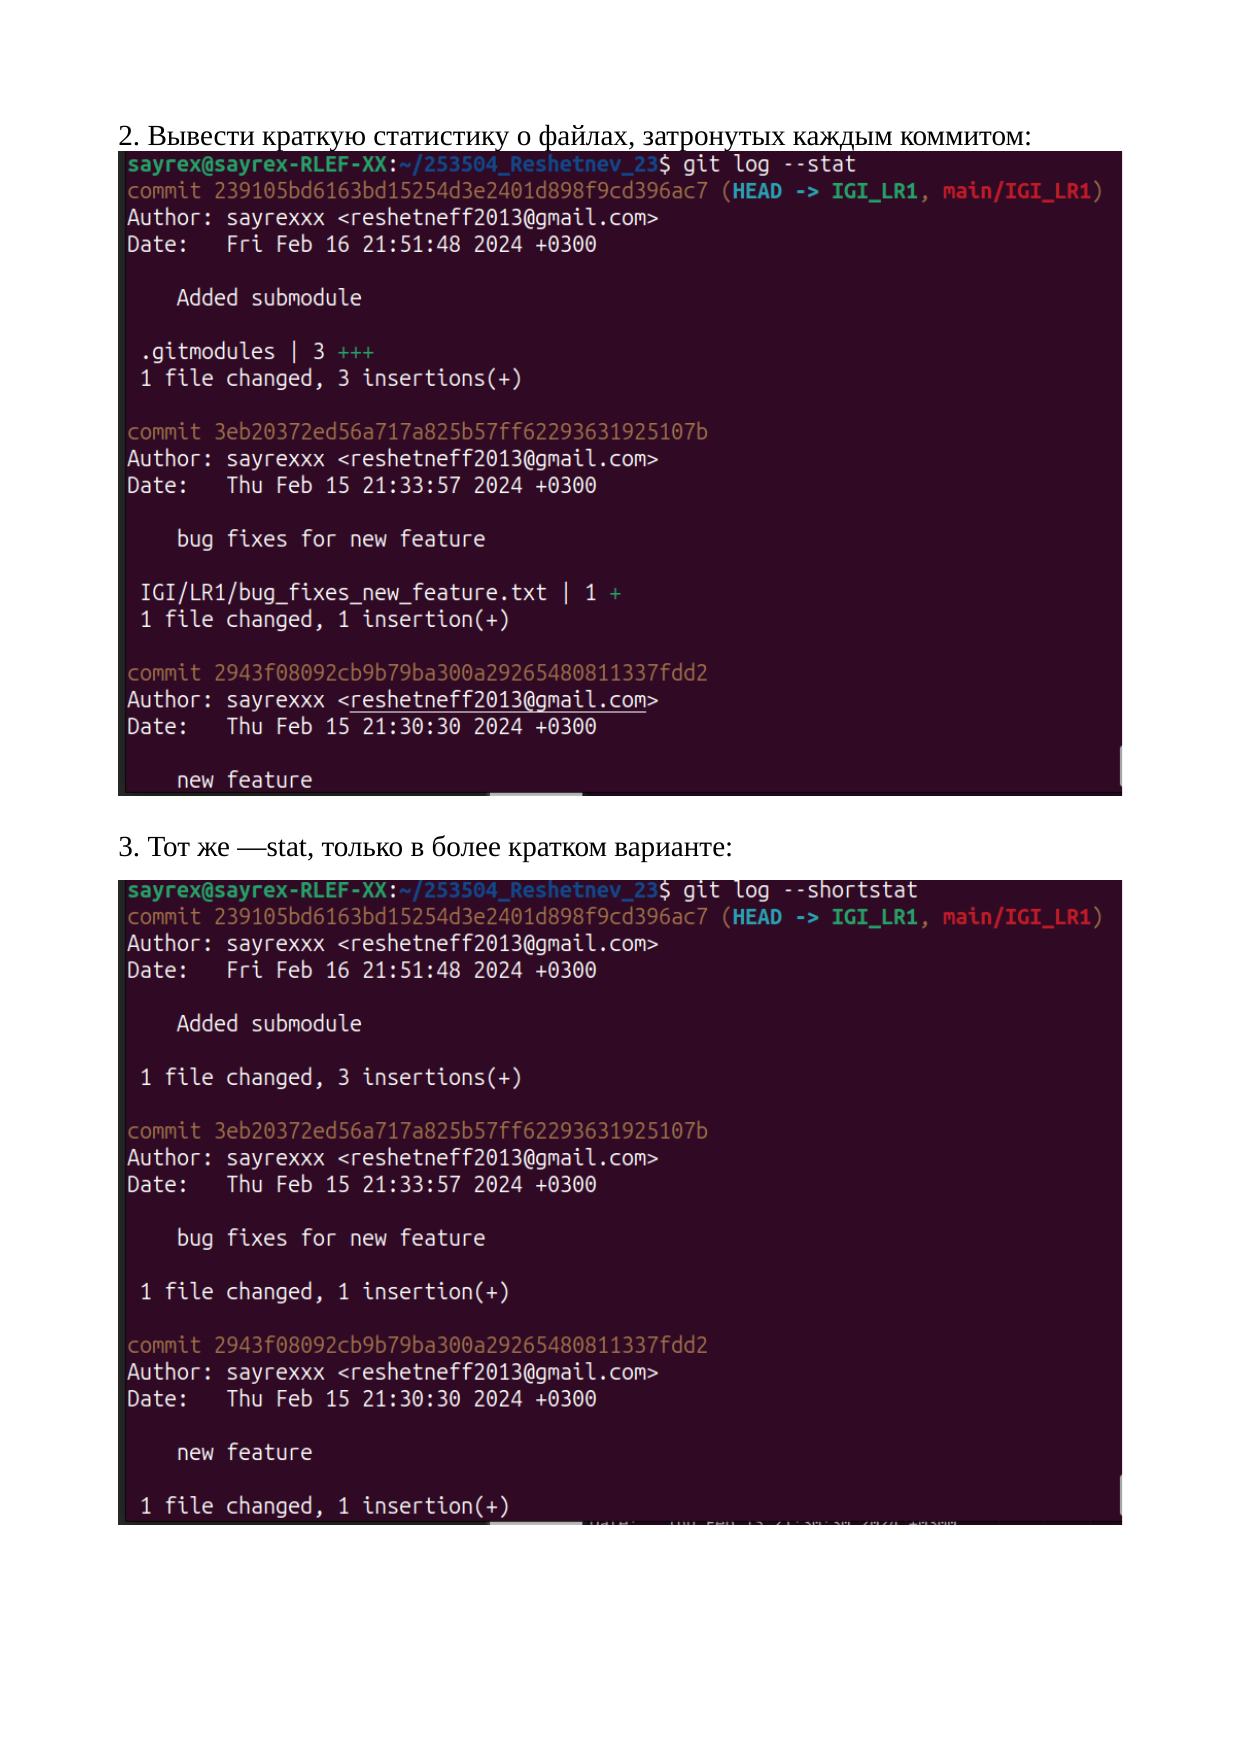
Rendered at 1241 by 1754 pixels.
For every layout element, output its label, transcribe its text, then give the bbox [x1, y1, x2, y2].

text 2. Вывести краткую статистику о файлах, затронутых каждым коммитом: [118, 118, 1122, 151]
picture [118, 880, 1123, 1525]
picture [118, 151, 1123, 796]
text 3. Тот же —stat, только в более кратком варианте: [118, 829, 1122, 863]
